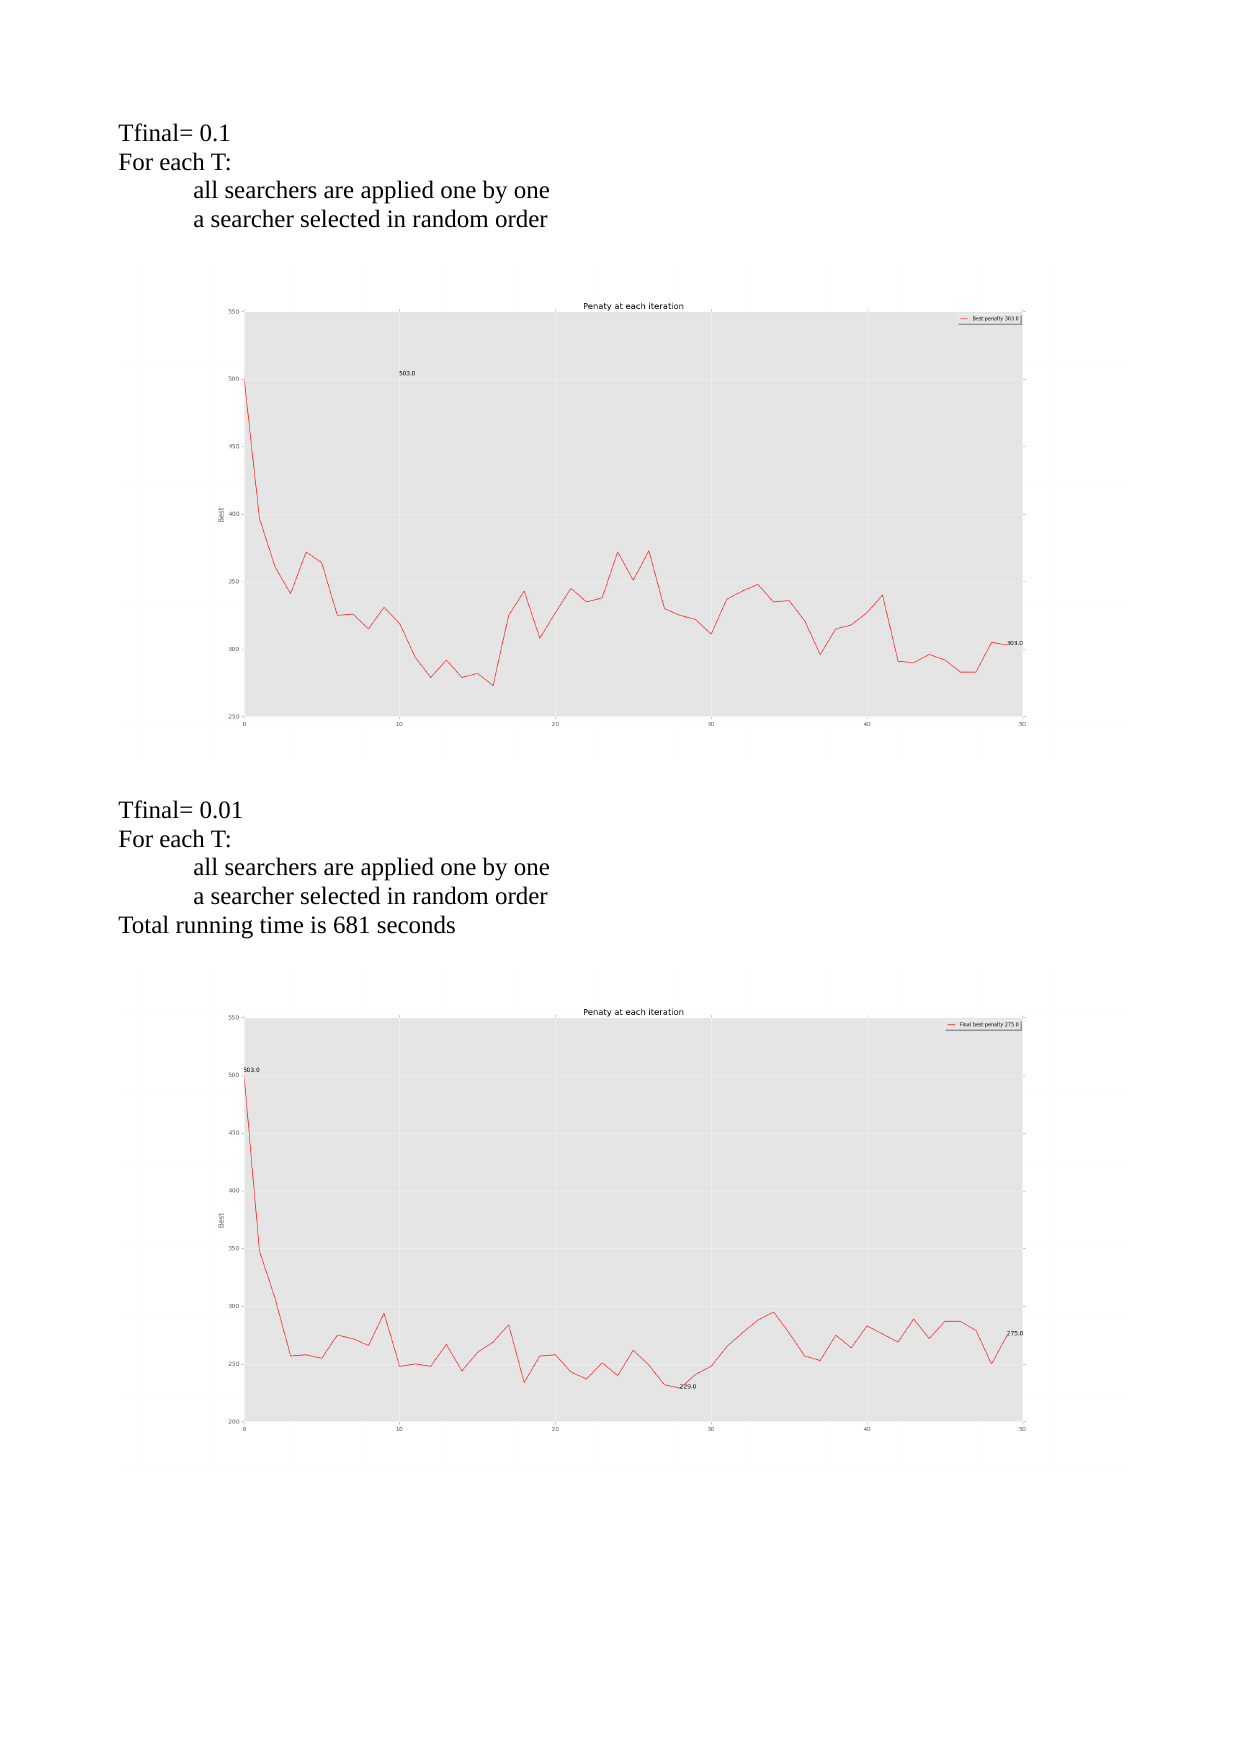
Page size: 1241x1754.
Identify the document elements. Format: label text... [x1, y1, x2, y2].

picture [118, 261, 1123, 767]
text a searcher selected in random order [118, 881, 1122, 910]
text all searchers are applied one by one [118, 852, 1122, 881]
text For each T: [118, 824, 1122, 852]
text Tfinal= 0.1 [118, 118, 1122, 147]
picture [118, 967, 1123, 1472]
text Tfinal= 0.01 [118, 795, 1122, 824]
text Total running time is 681 seconds [118, 910, 1122, 939]
text a searcher selected in random order [118, 204, 1122, 233]
text For each T: [118, 147, 1122, 176]
text all searchers are applied one by one [118, 176, 1122, 204]
